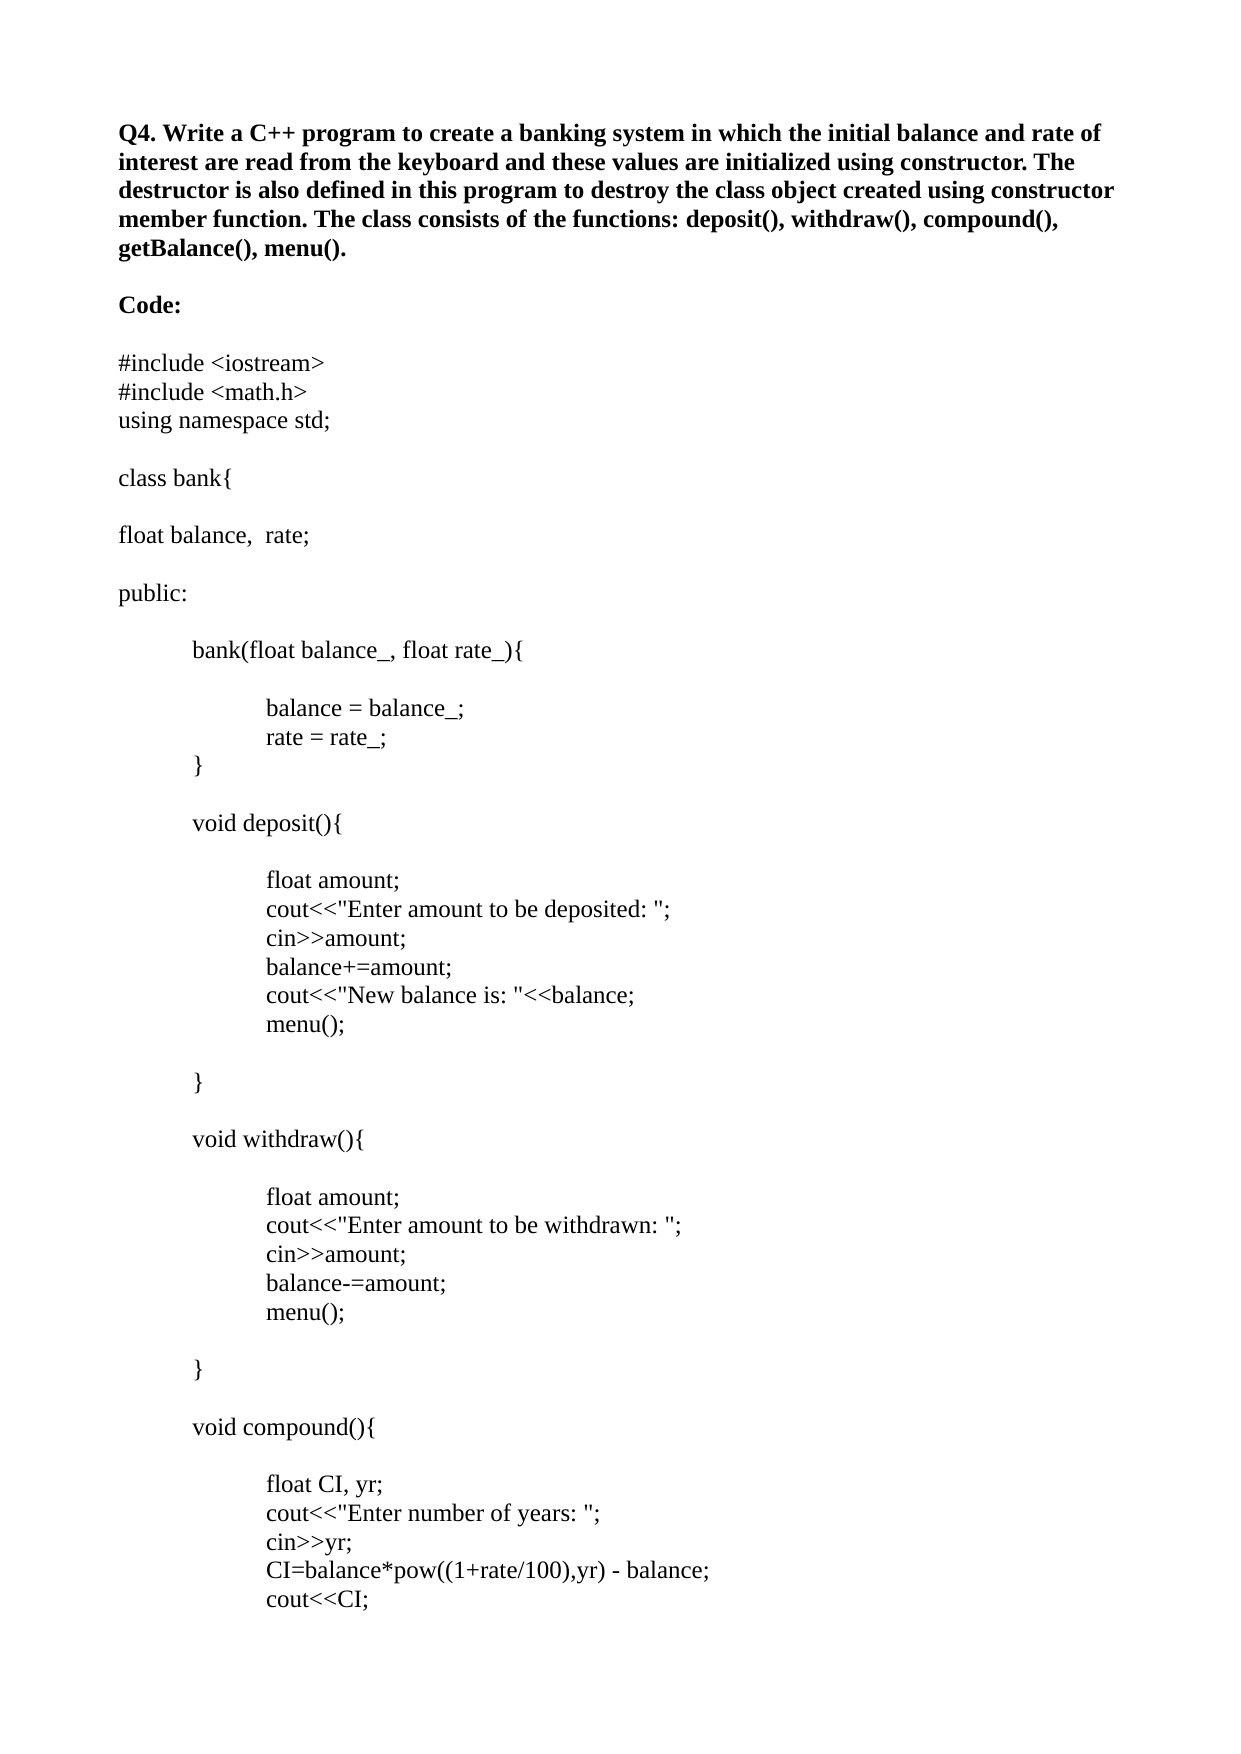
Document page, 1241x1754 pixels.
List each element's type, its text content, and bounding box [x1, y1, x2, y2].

text } [118, 751, 1122, 779]
text class bank{ [118, 463, 1122, 492]
text using namespace std; [118, 406, 1122, 434]
text float amount; [118, 866, 1122, 894]
text #include <iostream> [118, 348, 1122, 377]
text cout<<"Enter amount to be deposited: "; [118, 894, 1122, 923]
text } [118, 1354, 1122, 1383]
text #include <math.h> [118, 377, 1122, 406]
text void compound(){ [118, 1412, 1122, 1441]
text float CI, yr; [118, 1469, 1122, 1498]
text float balance, rate; [118, 521, 1122, 549]
text cout<<"New balance is: "<<balance; [118, 981, 1122, 1009]
text } [118, 1067, 1122, 1096]
text CI=balance*pow((1+rate/100),yr) - balance; [118, 1556, 1122, 1584]
text cin>>amount; [118, 923, 1122, 952]
text void deposit(){ [118, 808, 1122, 837]
text cin>>amount; [118, 1239, 1122, 1268]
text cout<<"Enter number of years: "; [118, 1498, 1122, 1527]
text rate = rate_; [118, 722, 1122, 751]
text Code: [118, 291, 1122, 319]
text cout<<CI; [118, 1584, 1122, 1613]
text menu(); [118, 1009, 1122, 1038]
text balance-=amount; [118, 1268, 1122, 1297]
text cin>>yr; [118, 1527, 1122, 1556]
text cout<<"Enter amount to be withdrawn: "; [118, 1211, 1122, 1239]
text balance+=amount; [118, 952, 1122, 981]
text Q4. Write a C++ program to create a banking system in which the initial balance and rate of interest are read from the keyboard and these values are initialized using constructor. The destructor is also defined in this program to destroy the class object created using constructor member function. The class consists of the functions: deposit(), withdraw(), compound(), getBalance(), menu(). [118, 118, 1122, 262]
text bank(float balance_, float rate_){ [118, 636, 1122, 664]
text float amount; [118, 1182, 1122, 1211]
text void withdraw(){ [118, 1124, 1122, 1153]
text public: [118, 578, 1122, 607]
text balance = balance_; [118, 693, 1122, 722]
text menu(); [118, 1297, 1122, 1326]
